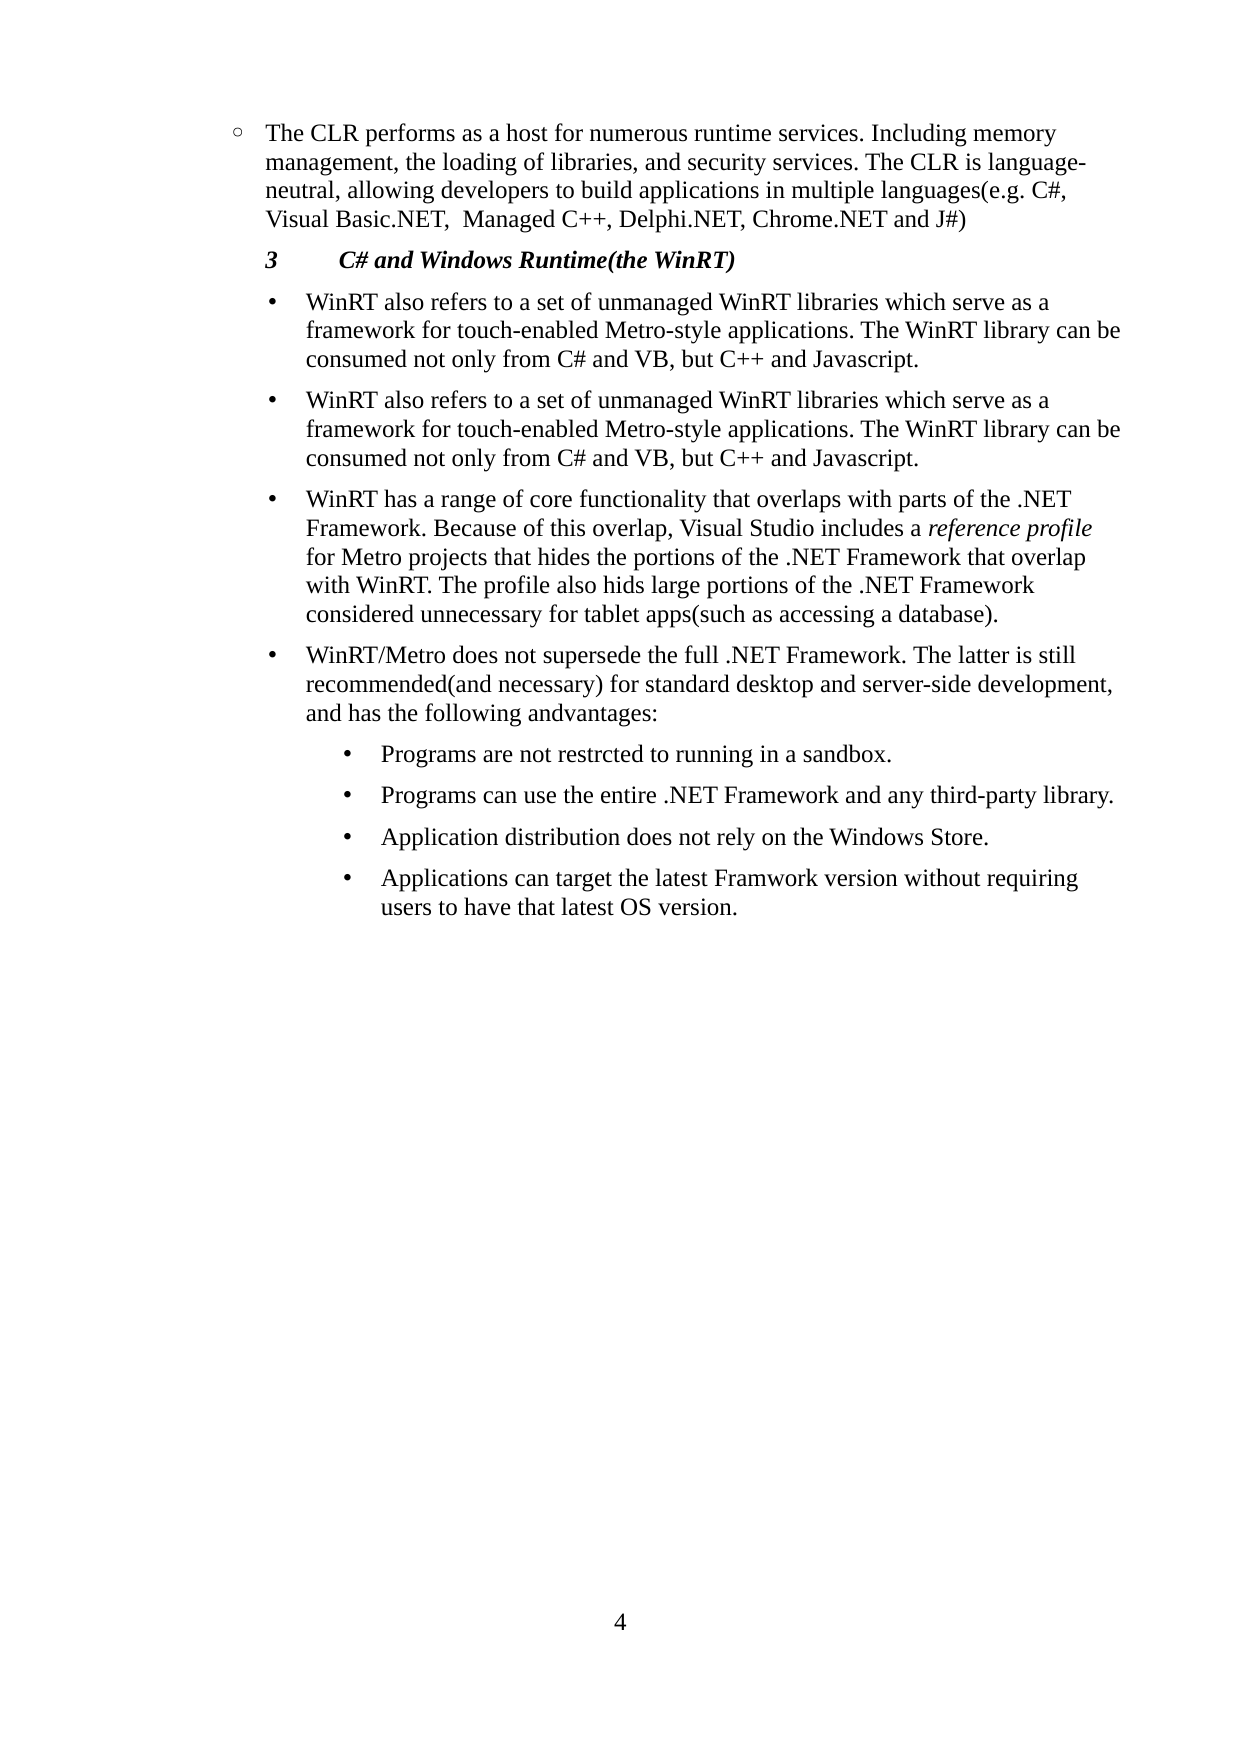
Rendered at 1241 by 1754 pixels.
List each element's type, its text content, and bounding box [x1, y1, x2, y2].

list WinRT also refers to a set of unmanaged WinRT libraries which serve as a framework for touch-enabled Metro-style applications. The WinRT library can be consumed not only from C# and VB, but C++ and Javascript. [268, 386, 1122, 472]
list WinRT has a range of core functionality that overlaps with parts of the .NET Framework. Because of this overlap, Visual Studio includes a reference profile for Metro projects that hides the portions of the .NET Framework that overlap with WinRT. The profile also hids large portions of the .NET Framework considered unnecessary for tablet apps(such as accessing a database). [268, 484, 1122, 628]
list Programs are not restrcted to running in a sandbox. [343, 739, 1122, 768]
list WinRT also refers to a set of unmanaged WinRT libraries which serve as a framework for touch-enabled Metro-style applications. The WinRT library can be consumed not only from C# and VB, but C++ and Javascript. [268, 287, 1122, 373]
list Application distribution does not rely on the Windows Store. [343, 822, 1122, 851]
list WinRT/Metro does not supersede the full .NET Framework. The latter is still recommended(and necessary) for standard desktop and server-side development, and has the following andvantages: [268, 641, 1122, 727]
list C# and Windows Runtime(the WinRT) [265, 246, 1122, 274]
list Applications can target the latest Framwork version without requiring users to have that latest OS version. [343, 863, 1122, 921]
list Programs can use the entire .NET Framework and any third-party library. [343, 781, 1122, 809]
list The CLR performs as a host for numerous runtime services. Including memory management, the loading of libraries, and security services. The CLR is language-neutral, allowing developers to build applications in multiple languages(e.g. C#, Visual Basic.NET, Managed C++, Delphi.NET, Chrome.NET and J#) [228, 118, 1122, 233]
